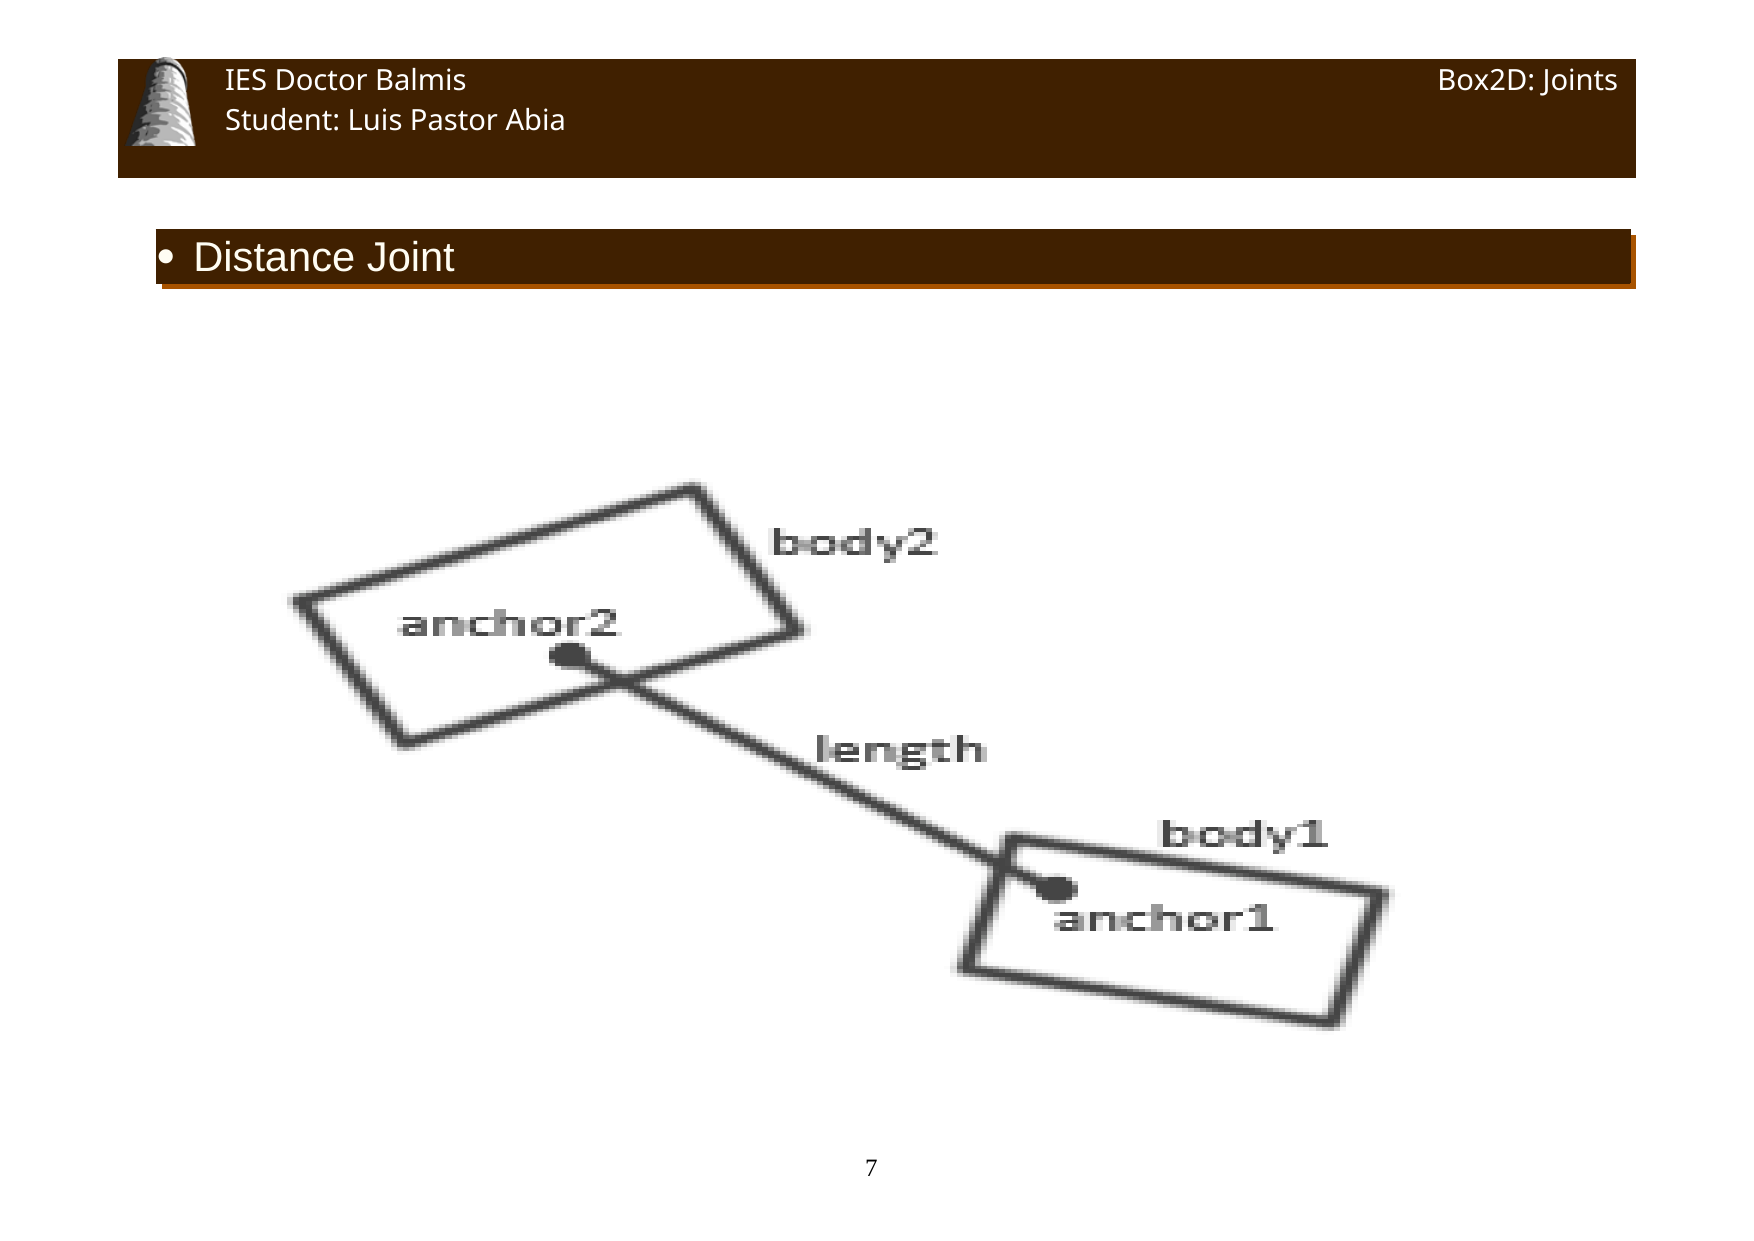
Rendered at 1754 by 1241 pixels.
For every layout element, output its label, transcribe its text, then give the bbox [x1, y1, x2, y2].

picture [121, 57, 202, 146]
list Distance Joint [157, 230, 1630, 283]
picture [160, 337, 1602, 1154]
